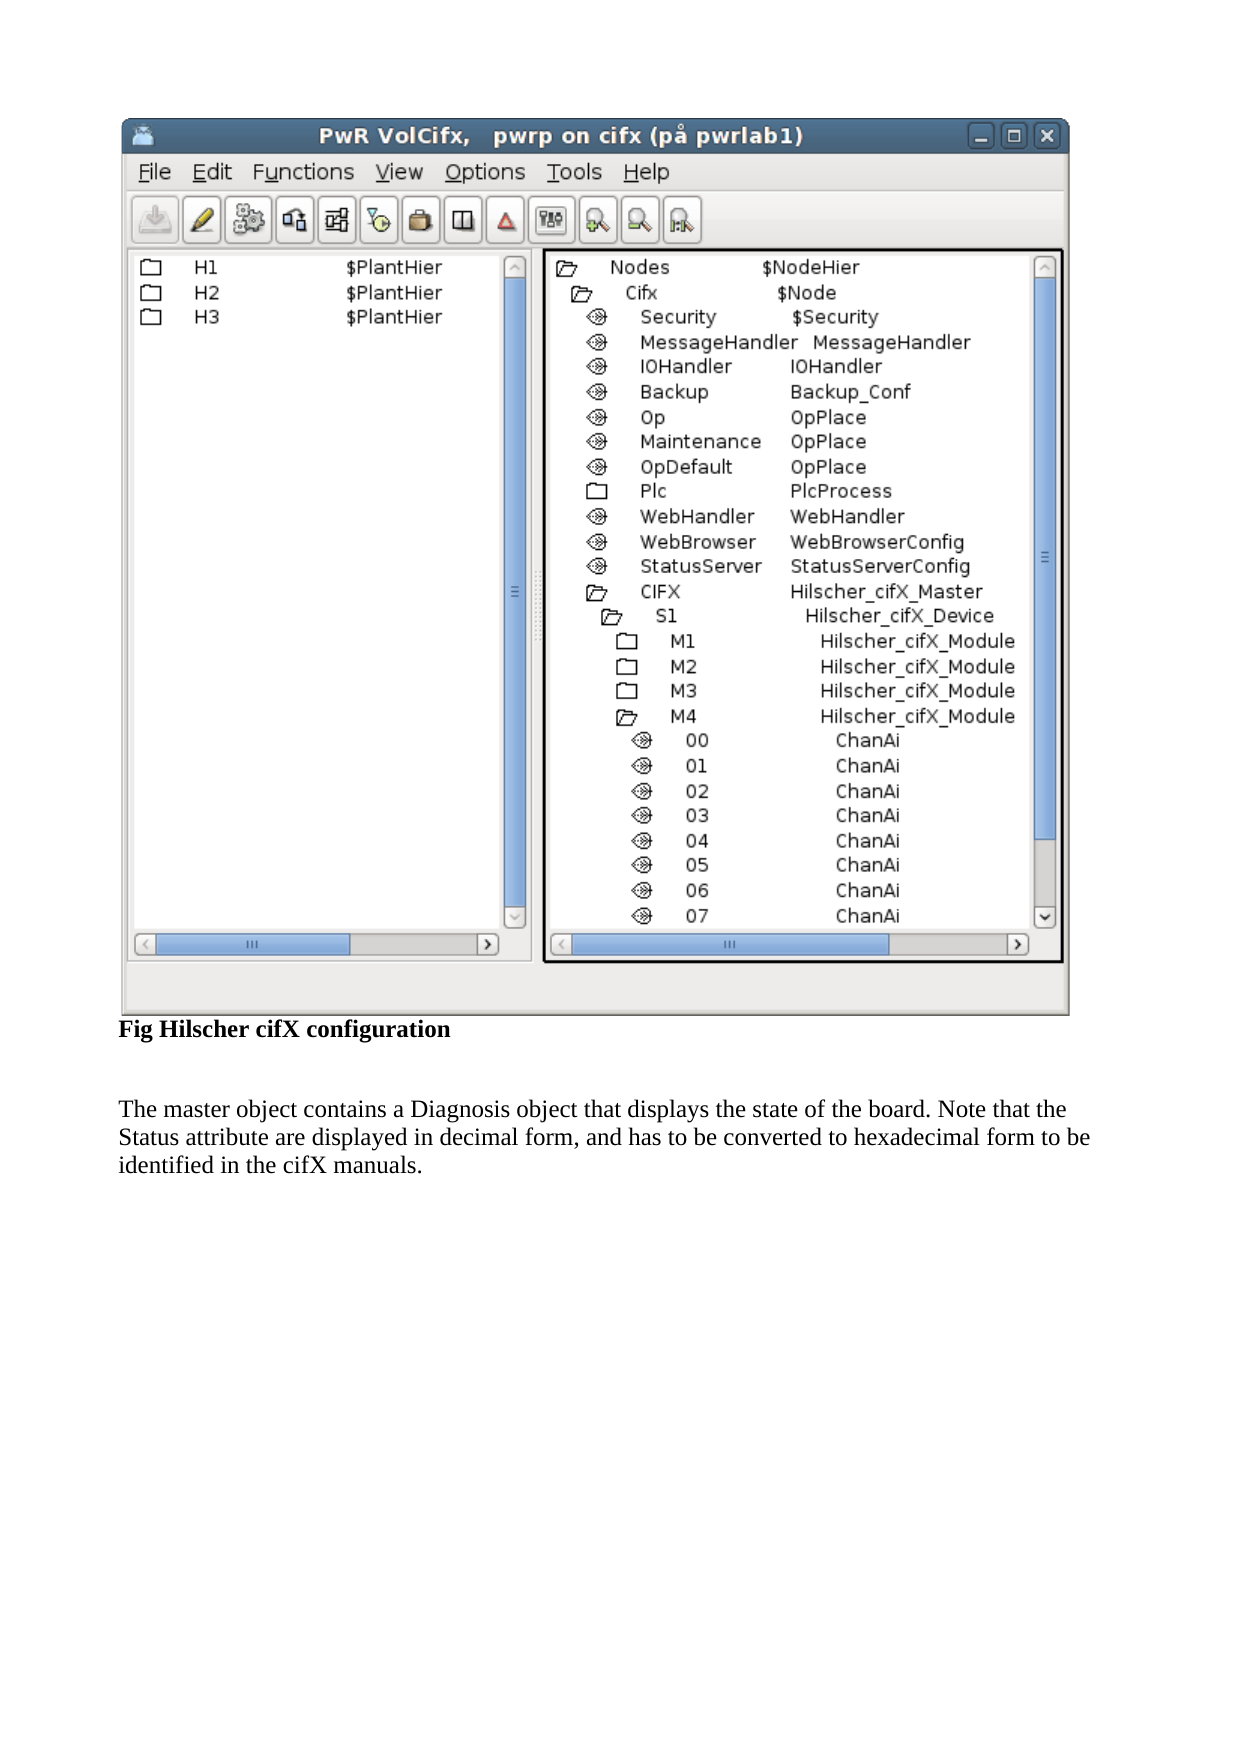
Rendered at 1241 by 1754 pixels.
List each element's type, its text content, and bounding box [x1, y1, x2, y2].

text Fig Hilscher cifX configuration [118, 118, 1122, 1043]
text The master object contains a Diagnosis object that displays the state of the board. Note that the Status attribute are displayed in decimal form, and has to be converted to hexadecimal form to be identified in the cifX manuals. [118, 1096, 1122, 1179]
picture [121, 118, 1070, 1016]
